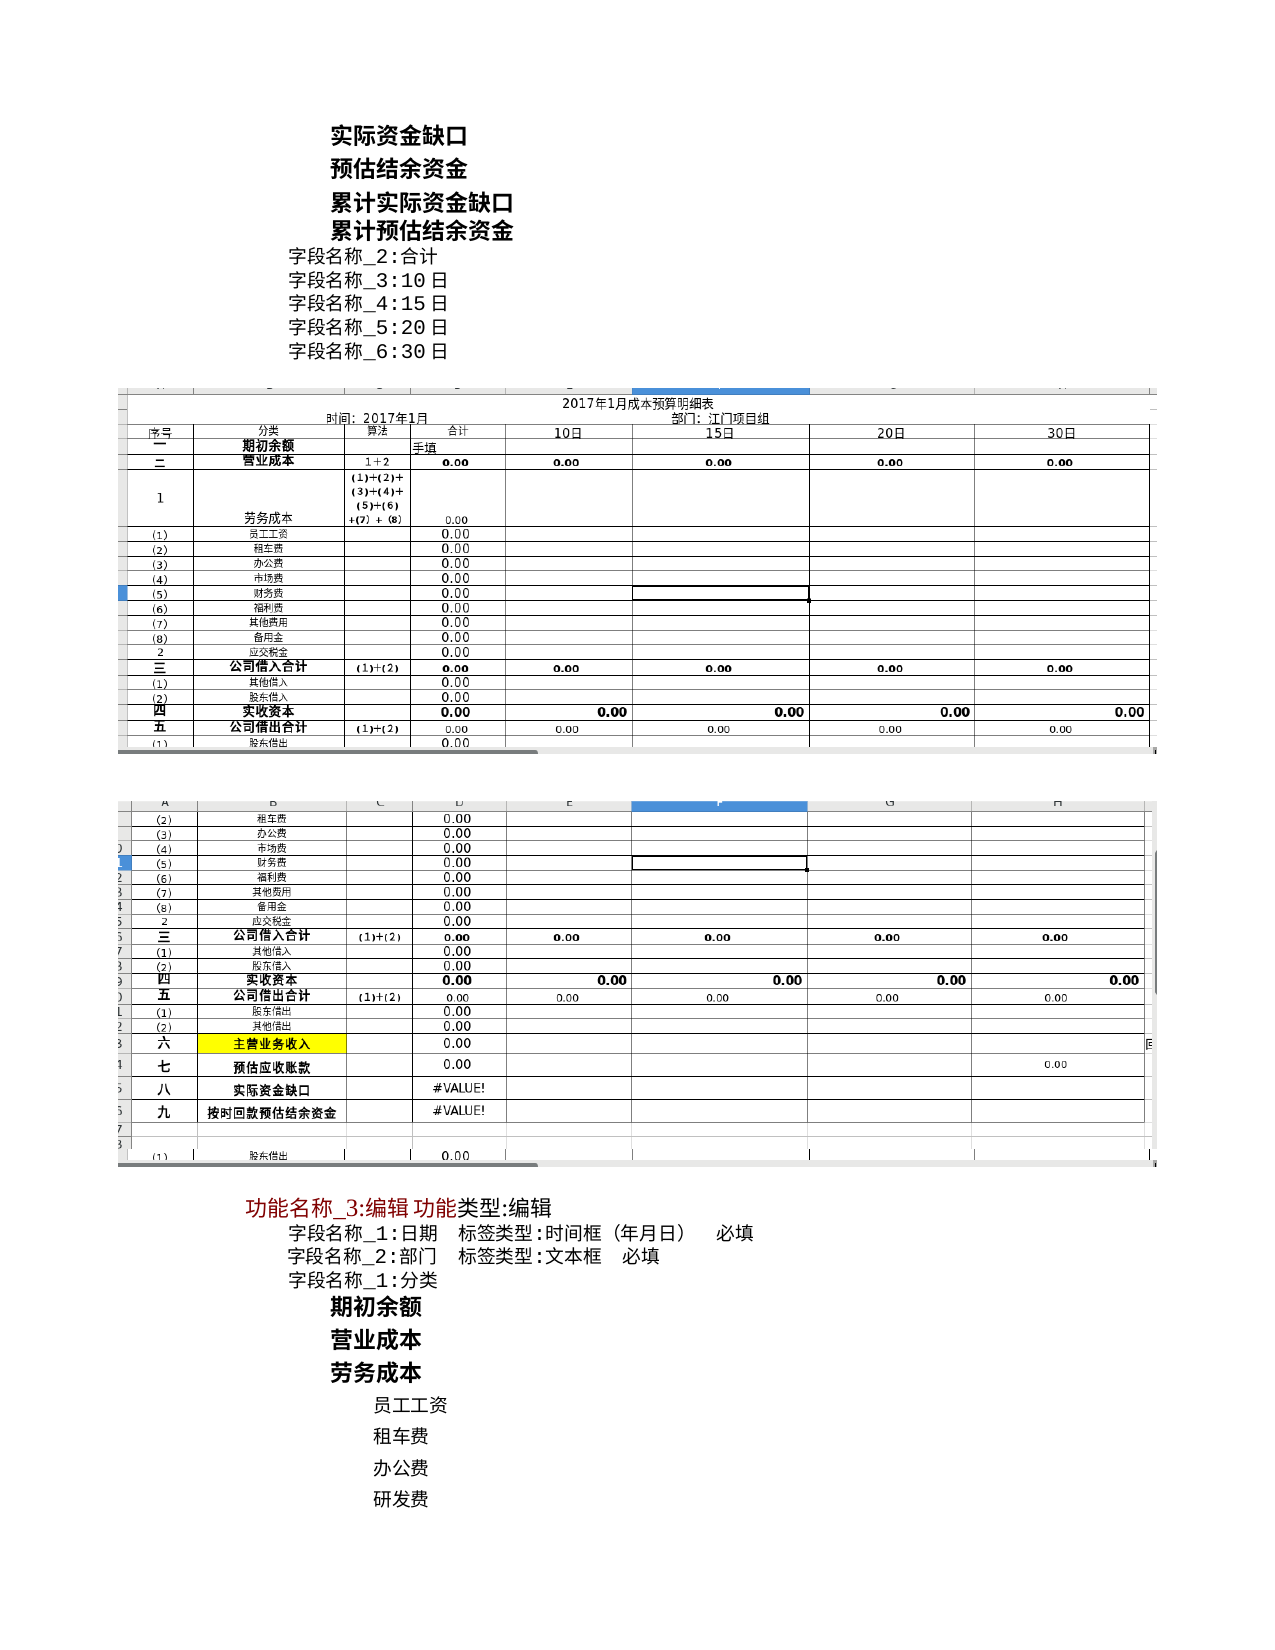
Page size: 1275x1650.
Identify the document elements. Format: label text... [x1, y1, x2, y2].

text 字段名称_1:分类 [118, 1270, 1157, 1294]
picture [118, 388, 1157, 754]
text 字段名称_2:合计 [118, 246, 1157, 269]
text 办公费 [118, 1451, 1157, 1482]
text 期初余额 [118, 1294, 1157, 1322]
text 字段名称_6:30日 [118, 341, 1157, 365]
text 员工工资 [118, 1388, 1157, 1419]
text 字段名称_4:15日 [118, 293, 1157, 317]
text 研发费 [118, 1482, 1157, 1513]
text 功能名称_3:编辑 功能类型:编辑 [118, 1191, 1157, 1222]
text 累计预估结余资金 [118, 218, 1157, 246]
text 营业成本 [118, 1322, 1157, 1355]
text 字段名称_1:日期 标签类型:时间框（年月日） 必填 [118, 1222, 1157, 1246]
text 字段名称_5:20日 [118, 317, 1157, 341]
text 字段名称_3:10日 [118, 269, 1157, 293]
text 租车费 [118, 1419, 1157, 1451]
picture [118, 801, 1157, 1167]
text 劳务成本 [118, 1355, 1157, 1388]
text 字段名称_2:部门 标签类型:文本框 必填 [118, 1246, 1157, 1270]
text 实际资金缺口 [118, 118, 1157, 151]
text 预估结余资金 [118, 151, 1157, 184]
text 累计实际资金缺口 [118, 184, 1157, 218]
